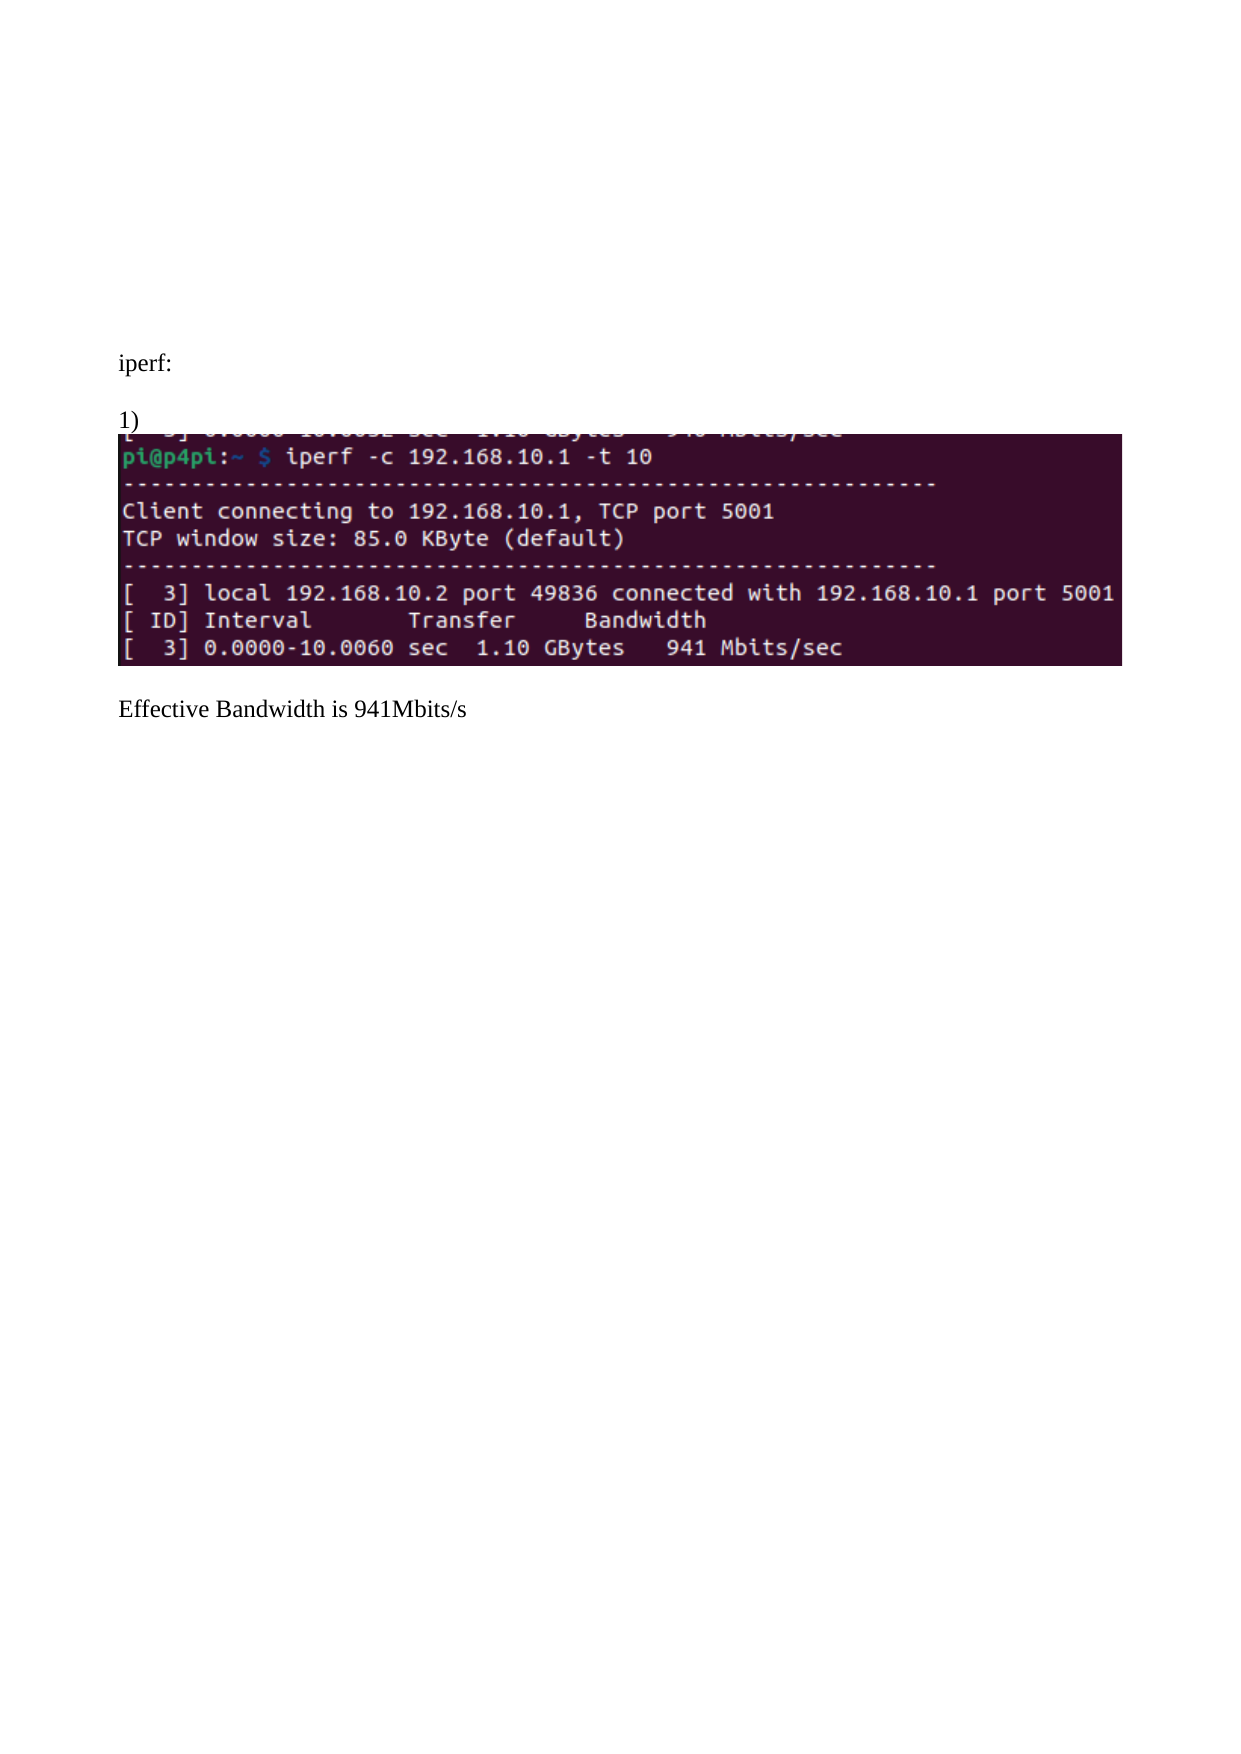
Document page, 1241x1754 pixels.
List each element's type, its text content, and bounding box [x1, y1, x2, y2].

picture [118, 434, 1123, 666]
text iperf: [118, 348, 1122, 377]
text Effective Bandwidth is 941Mbits/s [118, 694, 1122, 723]
text 1) [118, 406, 1122, 434]
